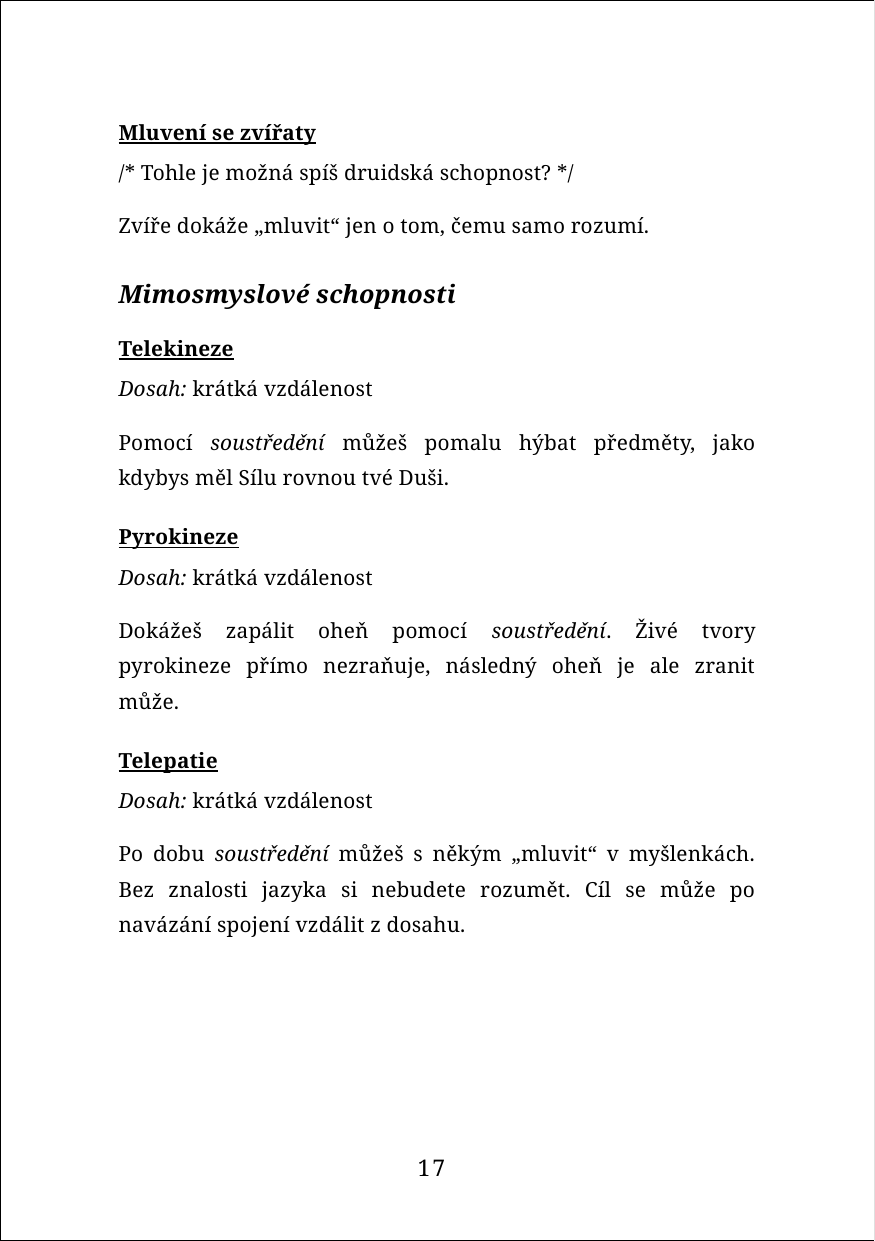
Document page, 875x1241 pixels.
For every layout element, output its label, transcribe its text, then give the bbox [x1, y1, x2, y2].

text Dosah: krátká vzdálenost [118, 563, 756, 591]
subtitle Pyrokineze [118, 522, 756, 551]
subtitle Mluvení se zvířaty [118, 118, 756, 147]
subtitle Telepatie [118, 746, 756, 774]
text Dosah: krátká vzdálenost [118, 786, 756, 815]
text Dosah: krátká vzdálenost [118, 374, 756, 403]
subtitle Mimosmyslové schopnosti [118, 277, 756, 311]
text /* Tohle je možná spíš druidská schopnost? */ [118, 158, 756, 187]
text Po dobu soustředění můžeš s někým „mluvit“ v myšlenkách. Bez znalosti jazyka si nebudete rozumět. Cíl se může po navázání spojení vzdálit z dosahu. [118, 839, 756, 939]
subtitle Telekineze [118, 334, 756, 363]
text Pomocí soustředění můžeš pomalu hýbat předměty, jako kdybys měl Sílu rovnou tvé Duši. [118, 428, 756, 492]
text Dokážeš zapálit oheň pomocí soustředění. Živé tvory pyrokineze přímo nezraňuje, následný oheň je ale zranit může. [118, 616, 756, 715]
text Zvíře dokáže „mluvit“ jen o tom, čemu samo rozumí. [118, 212, 756, 240]
